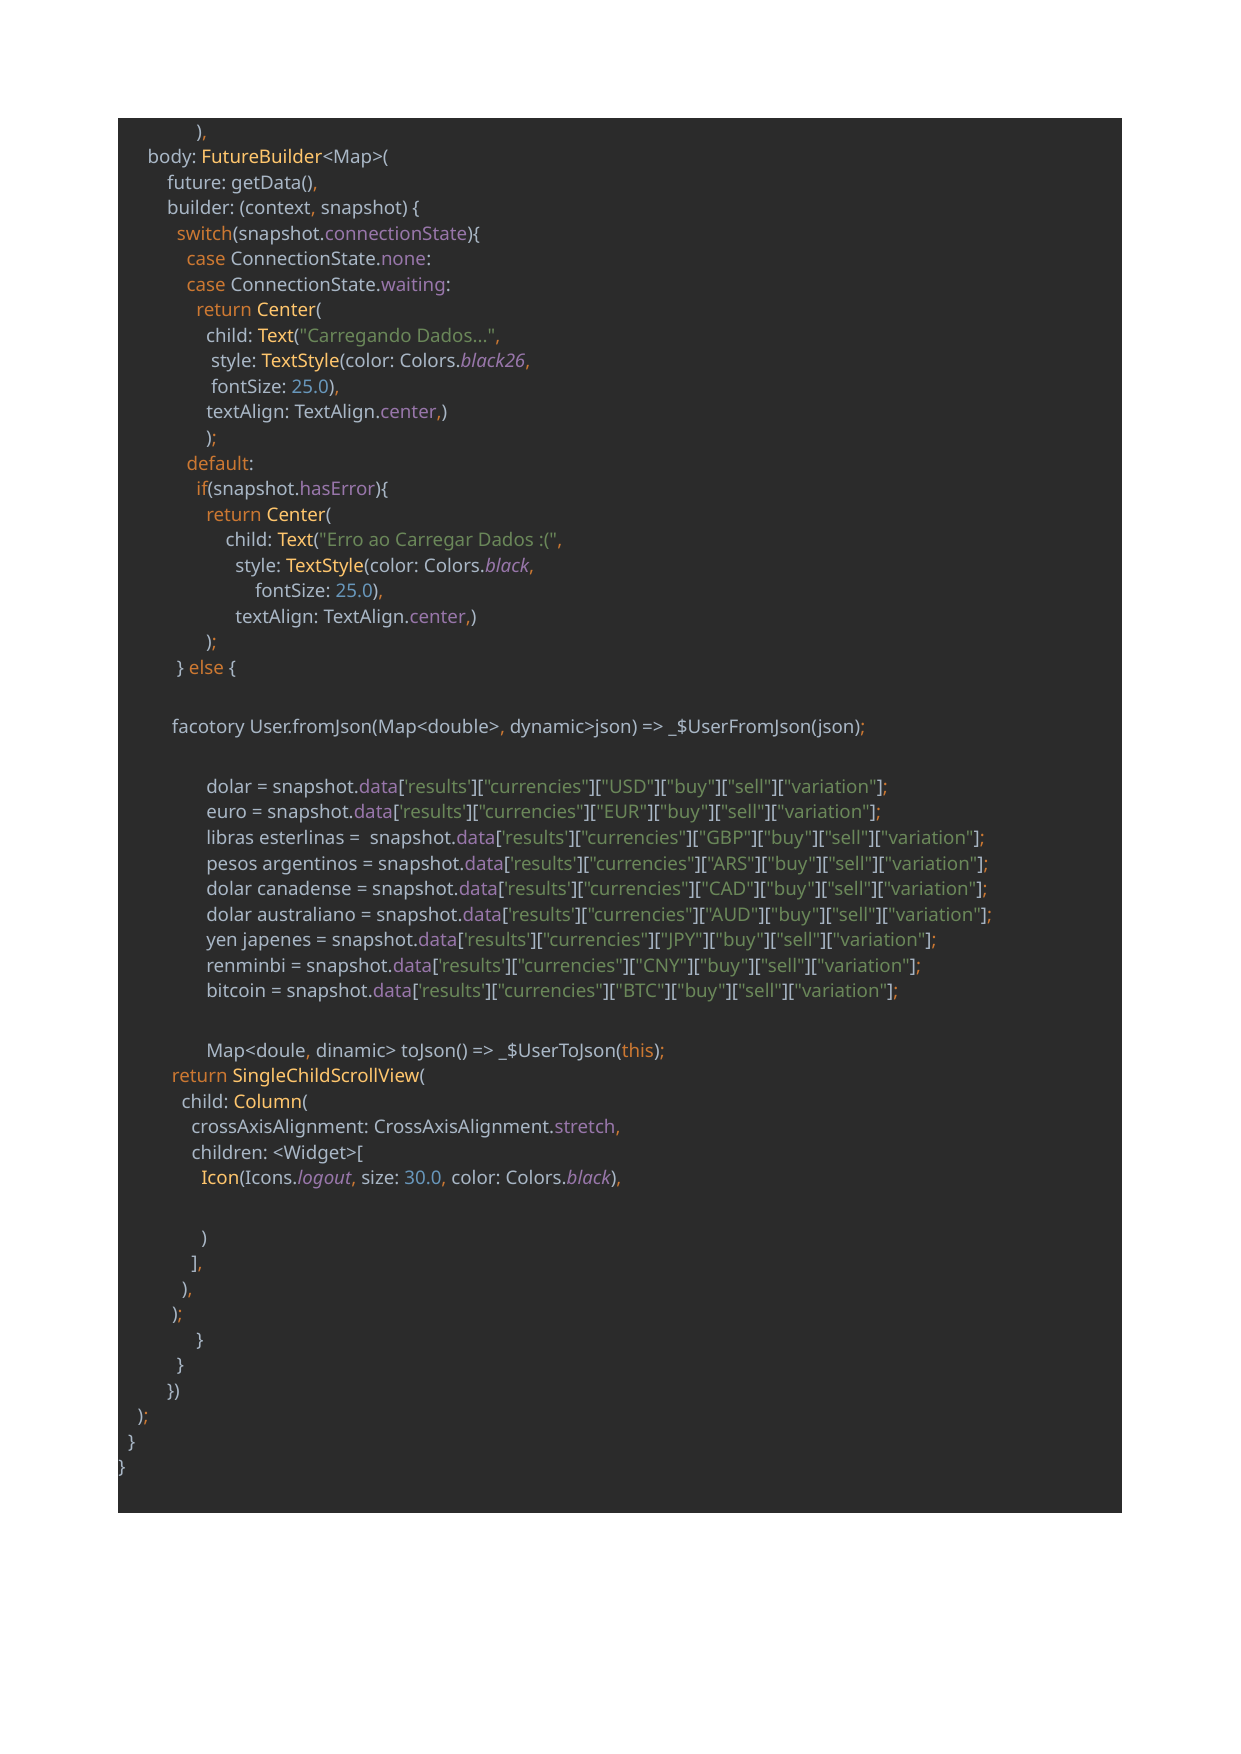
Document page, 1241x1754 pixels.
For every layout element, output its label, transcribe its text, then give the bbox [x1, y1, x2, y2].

text ), body: FutureBuilder<Map>( future: getData(), builder: (context, snapshot) { switch(snapshot.connectionState){ case ConnectionState.none: case ConnectionState.waiting: return Center( child: Text("Carregando Dados...", style: TextStyle(color: Colors.black26, fontSize: 25.0), textAlign: TextAlign.center,) ); default: if(snapshot.hasError){ return Center( child: Text("Erro ao Carregar Dados :(", style: TextStyle(color: Colors.black, fontSize: 25.0), textAlign: TextAlign.center,) ); } else { facotory User.fromJson(Map<double>, dynamic>json) => _$UserFromJson(json); dolar = snapshot.data['results']["currencies"]["USD"]["buy"]["sell"]["variation"]; euro = snapshot.data['results']["currencies"]["EUR"]["buy"]["sell"]["variation"]; libras esterlinas = snapshot.data['results']["currencies"]["GBP"]["buy"]["sell"]["variation"]; pesos argentinos = snapshot.data['results']["currencies"]["ARS"]["buy"]["sell"]["variation"]; dolar canadense = snapshot.data['results']["currencies"]["CAD"]["buy"]["sell"]["variation"]; dolar australiano = snapshot.data['results']["currencies"]["AUD"]["buy"]["sell"]["variation"]; yen japenes = snapshot.data['results']["currencies"]["JPY"]["buy"]["sell"]["variation"]; renminbi = snapshot.data['results']["currencies"]["CNY"]["buy"]["sell"]["variation"]; bitcoin = snapshot.data['results']["currencies"]["BTC"]["buy"]["sell"]["variation"]; Map<doule, dinamic> toJson() => _$UserToJson(this); return SingleChildScrollView( child: Column( crossAxisAlignment: CrossAxisAlignment.stretch, children: <Widget>[ Icon(Icons.logout, size: 30.0, color: Colors.black), ) ], ), ); } } }) ); } } [118, 118, 1122, 1513]
